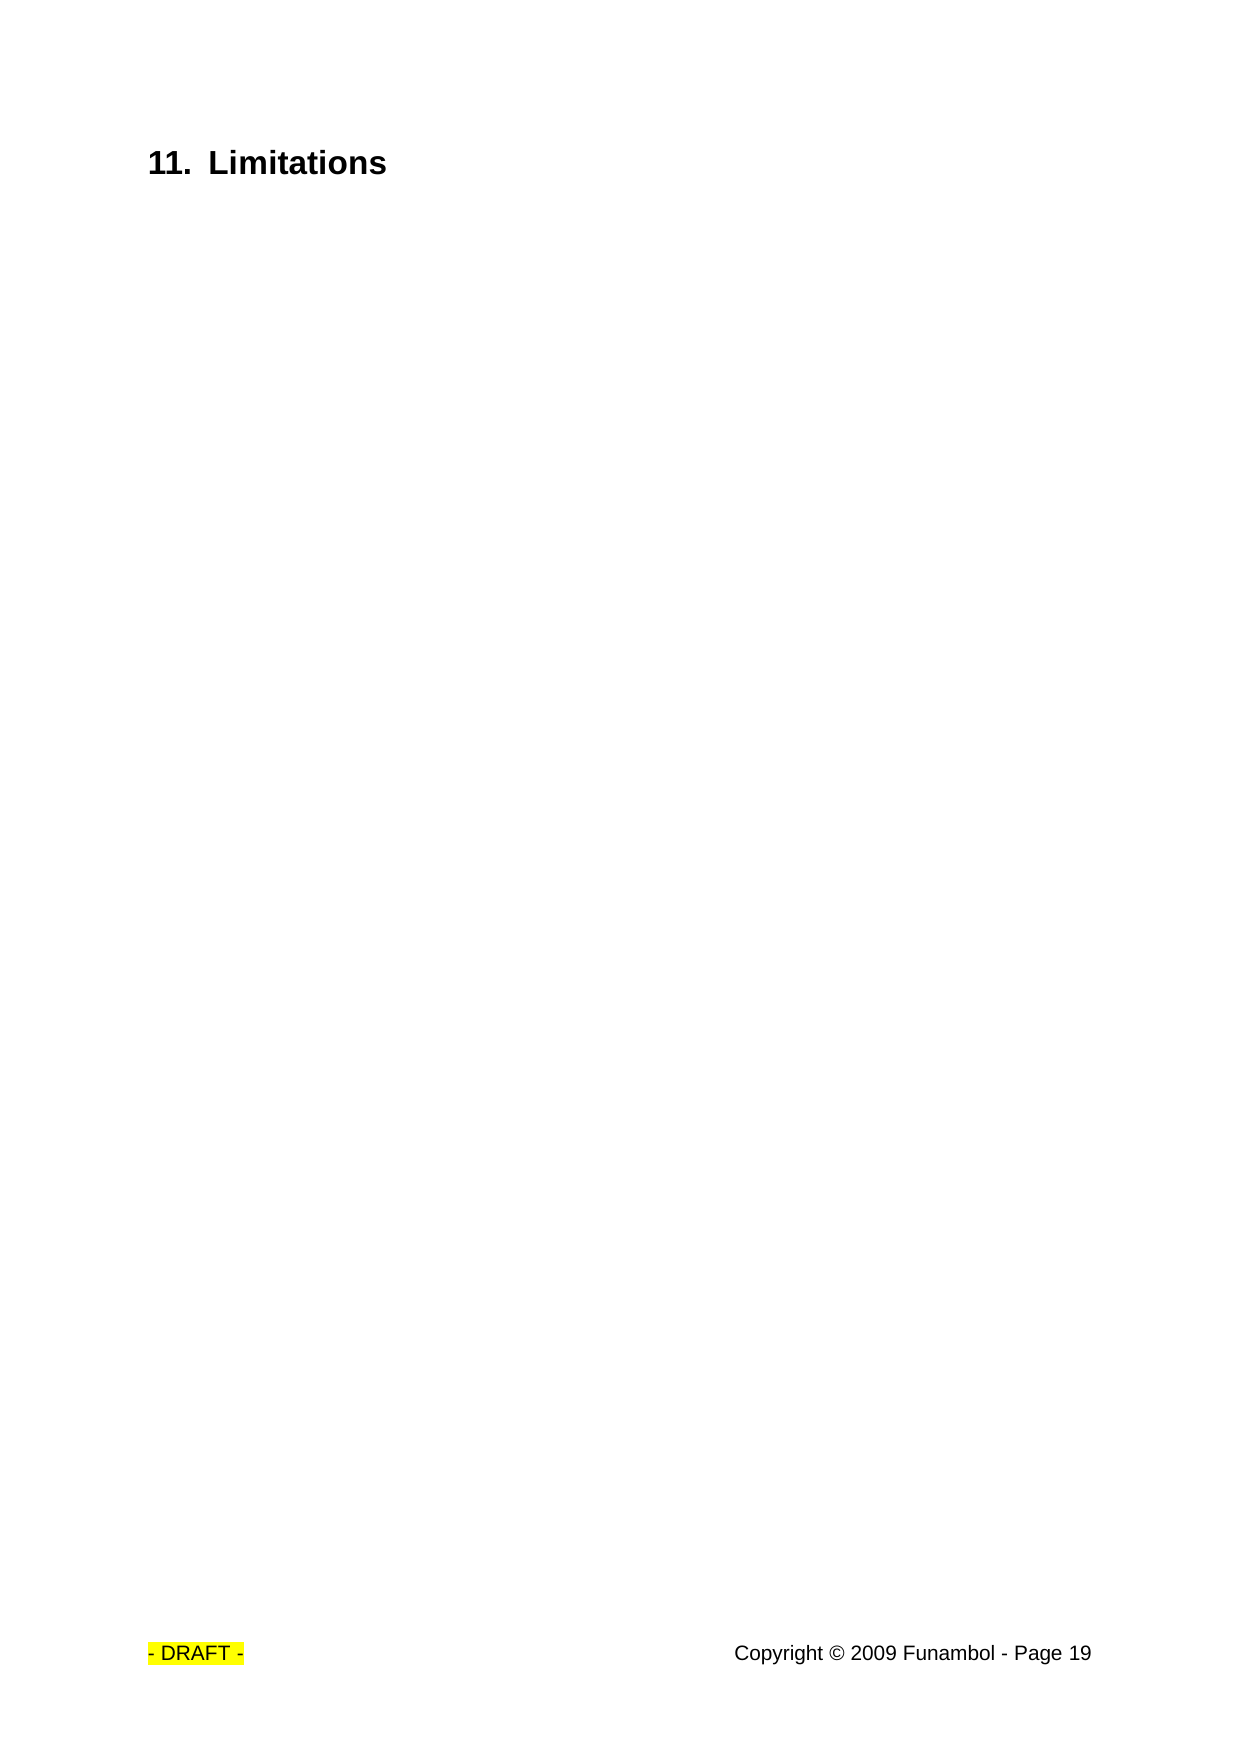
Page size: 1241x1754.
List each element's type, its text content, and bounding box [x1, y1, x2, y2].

subtitle Limitations [148, 144, 1093, 181]
